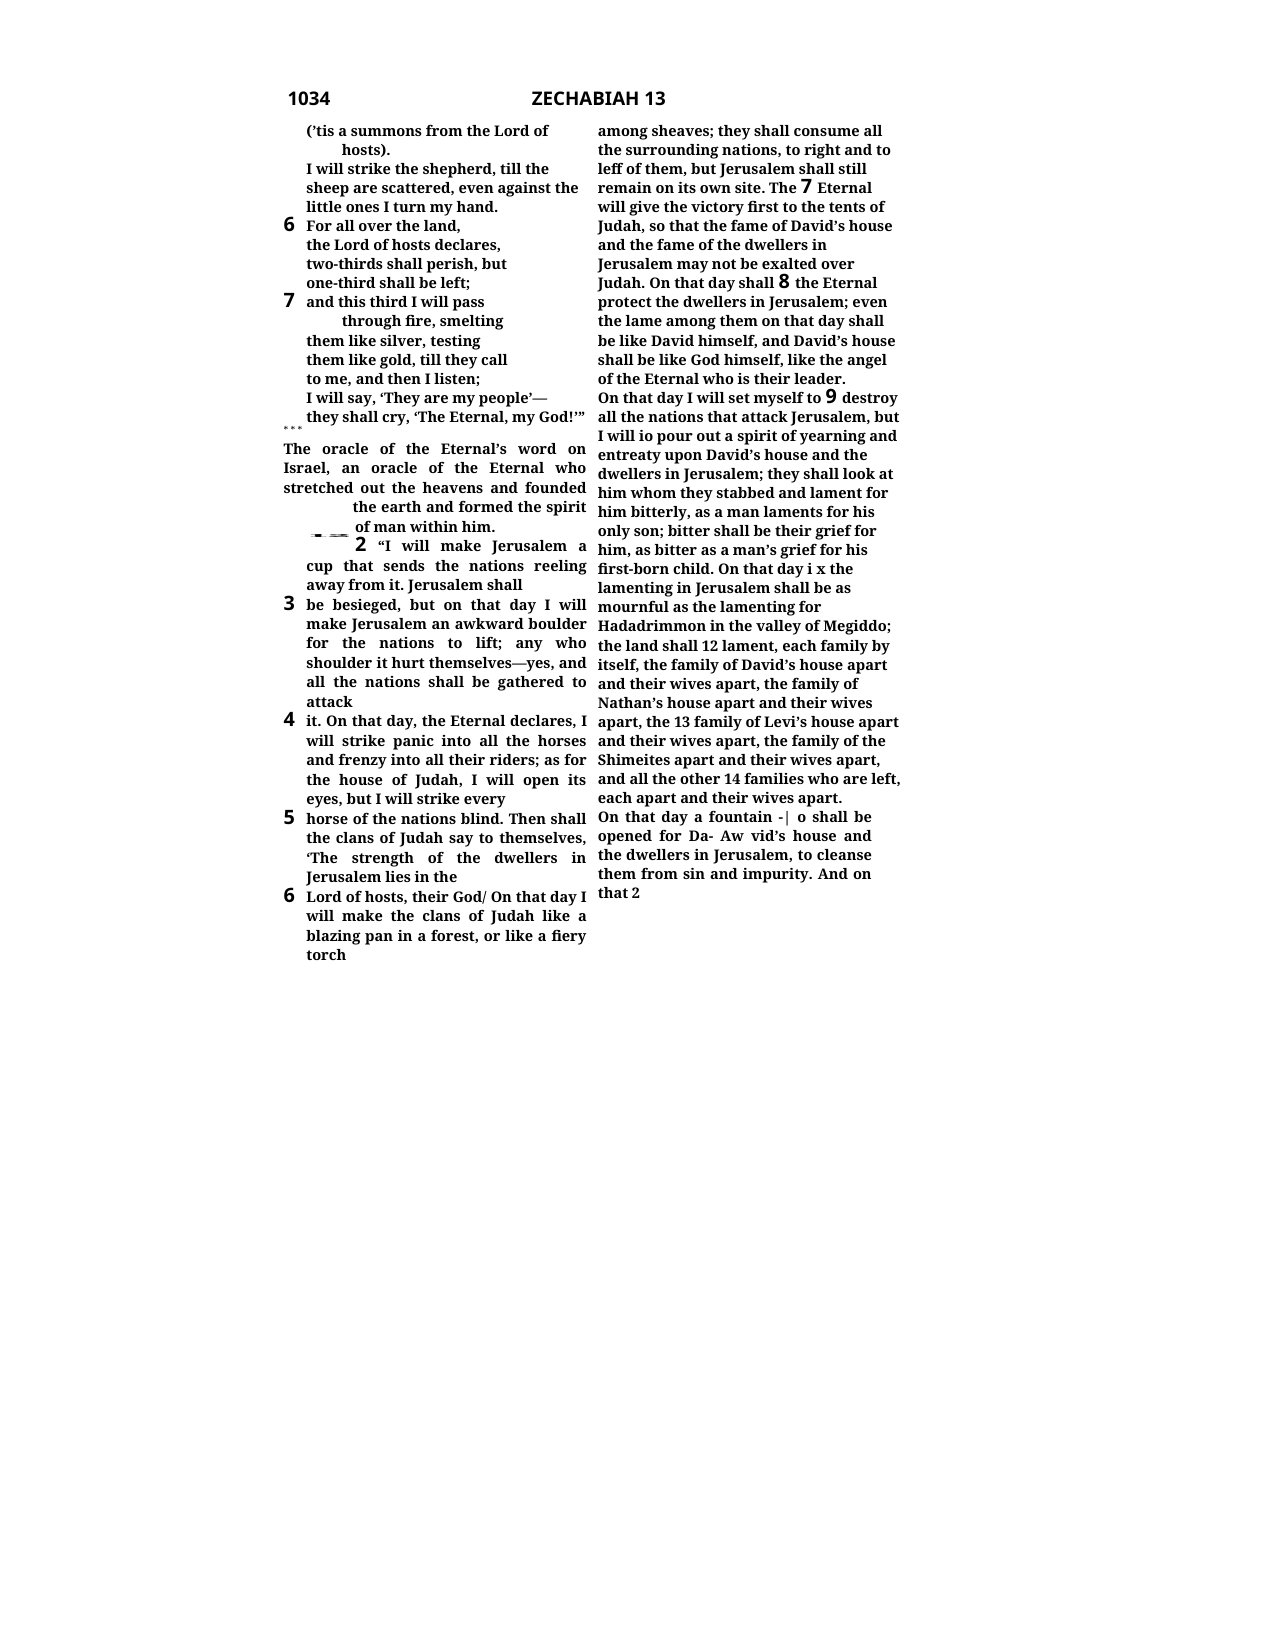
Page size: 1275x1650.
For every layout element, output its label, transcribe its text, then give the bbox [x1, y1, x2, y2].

text The oracle of the Eternal’s word on Israel, an oracle of the Eternal who stretched out the heavens and founded the earth and formed the spirit of man within him. [283, 439, 587, 536]
text On that day a fountain -| o shall be opened for Da- Aw vid’s house and the dwellers in Jerusalem, to cleanse them from sin and impurity. And on that 2 [598, 807, 872, 903]
list be besieged, but on that day I will make Jerusalem an awk­ward boulder for the nations to lift; any who shoulder it hurt themselves—yes, and all the na­tions shall be gathered to attack [283, 594, 587, 711]
list horse of the nations blind. Then shall the clans of Judah say to themselves, ‘The strength of the dwellers in Jerusalem lies in the [283, 809, 587, 887]
text I will say, ‘They are my peo­ple’— [306, 388, 587, 407]
text among sheaves; they shall con­sume all the surrounding na­tions, to right and to leff of them, but Jerusalem shall still remain on its own site. The 7 Eternal will give the victory first to the tents of Judah, so that the fame of David’s house and the fame of the dwellers in Jerusalem may not be exalted over Judah. On that day shall 8 the Eternal protect the dwellers in Jerusalem; even the lame among them on that day shall be like David himself, and David’s house shall be like God himself, like the angel of the Eternal who is their leader. [598, 121, 901, 388]
list it. On that day, the Eter­nal declares, I will strike panic into all the horses and frenzy into all their riders; as for the house of Judah, I will open its eyes, but I will strike every [283, 711, 587, 809]
list For all over the land, [283, 216, 587, 235]
list Lord of hosts, their God/ On that day I will make the clans of Judah like a blazing pan in a forest, or like a fiery torch [283, 887, 587, 964]
text they shall cry, ‘The Eternal, my God!’” [306, 407, 587, 426]
text (’tis a summons from the Lord of hosts). [306, 121, 587, 159]
text the Lord of hosts declares, two-thirds shall perish, but one-third shall be left; [306, 235, 535, 293]
list “I will make Jerusalem a cup that sends the nations reeling away from it. Jerusalem shall [283, 536, 587, 594]
text I will strike the shepherd, till the sheep are scattered, even against the little ones I turn my hand. [306, 159, 587, 216]
text * * * [283, 426, 587, 435]
text through fire, smelting them like silver, testing them like gold, till they call to me, and then I listen; [306, 312, 520, 388]
list and this third I will pass [283, 293, 587, 312]
text On that day I will set myself to 9 destroy all the nations that attack Jerusalem, but I will io pour out a spirit of yearning and entreaty upon David’s house and the dwellers in Jeru­salem; they shall look at him whom they stabbed and lament for him bitterly, as a man la­ments for his only son; bitter shall be their grief for him, as bitter as a man’s grief for his first-born child. On that day i x the lamenting in Jerusalem shall be as mournful as the lamenting for Hadadrimmon in the valley of Megiddo; the land shall 12 lament, each family by itself, the family of David’s house apart and their wives apart, the family of Nathan’s house apart and their wives apart, the 13 family of Levi’s house apart and their wives apart, the family of the Shimeites apart and their wives apart, and all the other 14 families who are left, each apart and their wives apart. [598, 388, 901, 807]
